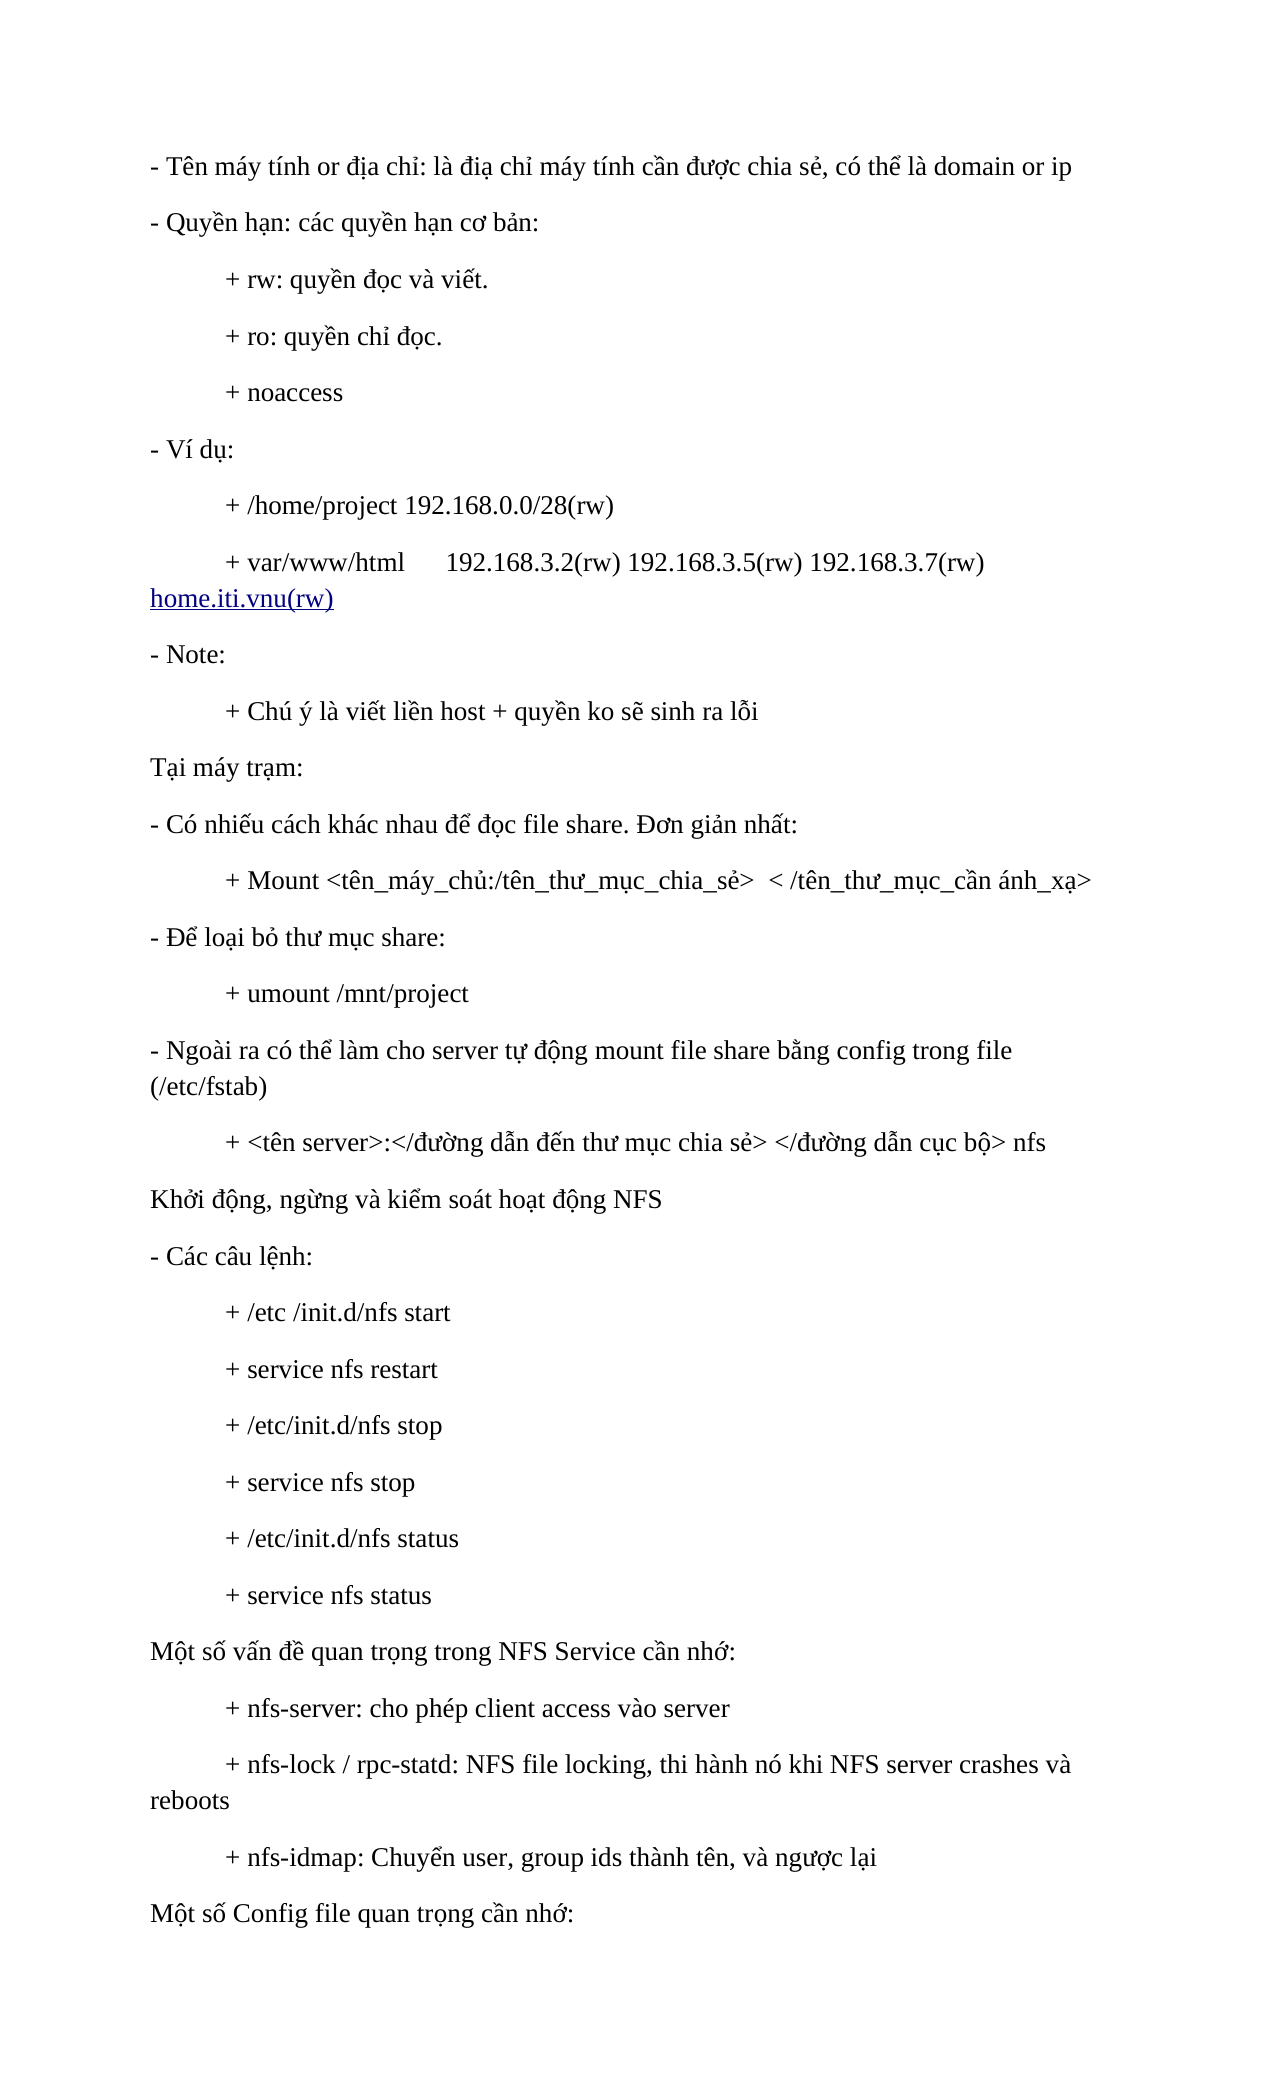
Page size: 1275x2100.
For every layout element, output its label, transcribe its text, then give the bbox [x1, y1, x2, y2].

text + noaccess [150, 376, 1125, 407]
text + service nfs restart [150, 1353, 1125, 1384]
text + nfs-server: cho phép client access vào server [150, 1692, 1125, 1723]
text - Ngoài ra có thể làm cho server tự động mount file share bằng config trong file (/etc/fstab) [150, 1034, 1125, 1101]
text + var/www/html 192.168.3.2(rw) 192.168.3.5(rw) 192.168.3.7(rw) home.iti.vnu(rw) [150, 546, 1125, 613]
text + Mount <tên_máy_chủ:/tên_thư_mục_chia_sẻ> < /tên_thư_mục_cần ánh_xạ> [150, 864, 1125, 896]
text + rw: quyền đọc và viết. [150, 263, 1125, 294]
text + /etc/init.d/nfs stop [150, 1409, 1125, 1440]
text - Có nhiếu cách khác nhau để đọc file share. Đơn giản nhất: [150, 808, 1125, 839]
text Tại máy trạm: [150, 751, 1125, 782]
text + /home/project 192.168.0.0/28(rw) [150, 489, 1125, 521]
text + /etc/init.d/nfs status [150, 1522, 1125, 1553]
text + nfs-lock / rpc-statd: NFS file locking, thi hành nó khi NFS server crashes và reboots [150, 1749, 1125, 1816]
text - Các câu lệnh: [150, 1239, 1125, 1271]
text - Để loại bỏ thư mục share: [150, 921, 1125, 952]
text - Note: [150, 638, 1125, 669]
text Khởi động, ngừng và kiểm soát hoạt động NFS [150, 1183, 1125, 1214]
text Một số Config file quan trọng cần nhớ: [150, 1897, 1125, 1929]
text - Ví dụ: [150, 433, 1125, 464]
text + ro: quyền chỉ đọc. [150, 320, 1125, 351]
text + <tên server>:</đường dẫn đến thư mục chia sẻ> </đường dẫn cục bộ> nfs [150, 1126, 1125, 1158]
text + service nfs status [150, 1579, 1125, 1610]
text + /etc /init.d/nfs start [150, 1296, 1125, 1327]
text - Tên máy tính or địa chỉ: là điạ chỉ máy tính cần được chia sẻ, có thể là domain or ip [150, 150, 1125, 181]
text + Chú ý là viết liền host + quyền ko sẽ sinh ra lỗi [150, 695, 1125, 726]
text + umount /mnt/project [150, 978, 1125, 1009]
text + service nfs stop [150, 1466, 1125, 1497]
text Một số vấn đề quan trọng trong NFS Service cần nhớ: [150, 1636, 1125, 1667]
text + nfs-idmap: Chuyển user, group ids thành tên, và ngược lại [150, 1841, 1125, 1872]
text - Quyền hạn: các quyền hạn cơ bản: [150, 207, 1125, 238]
